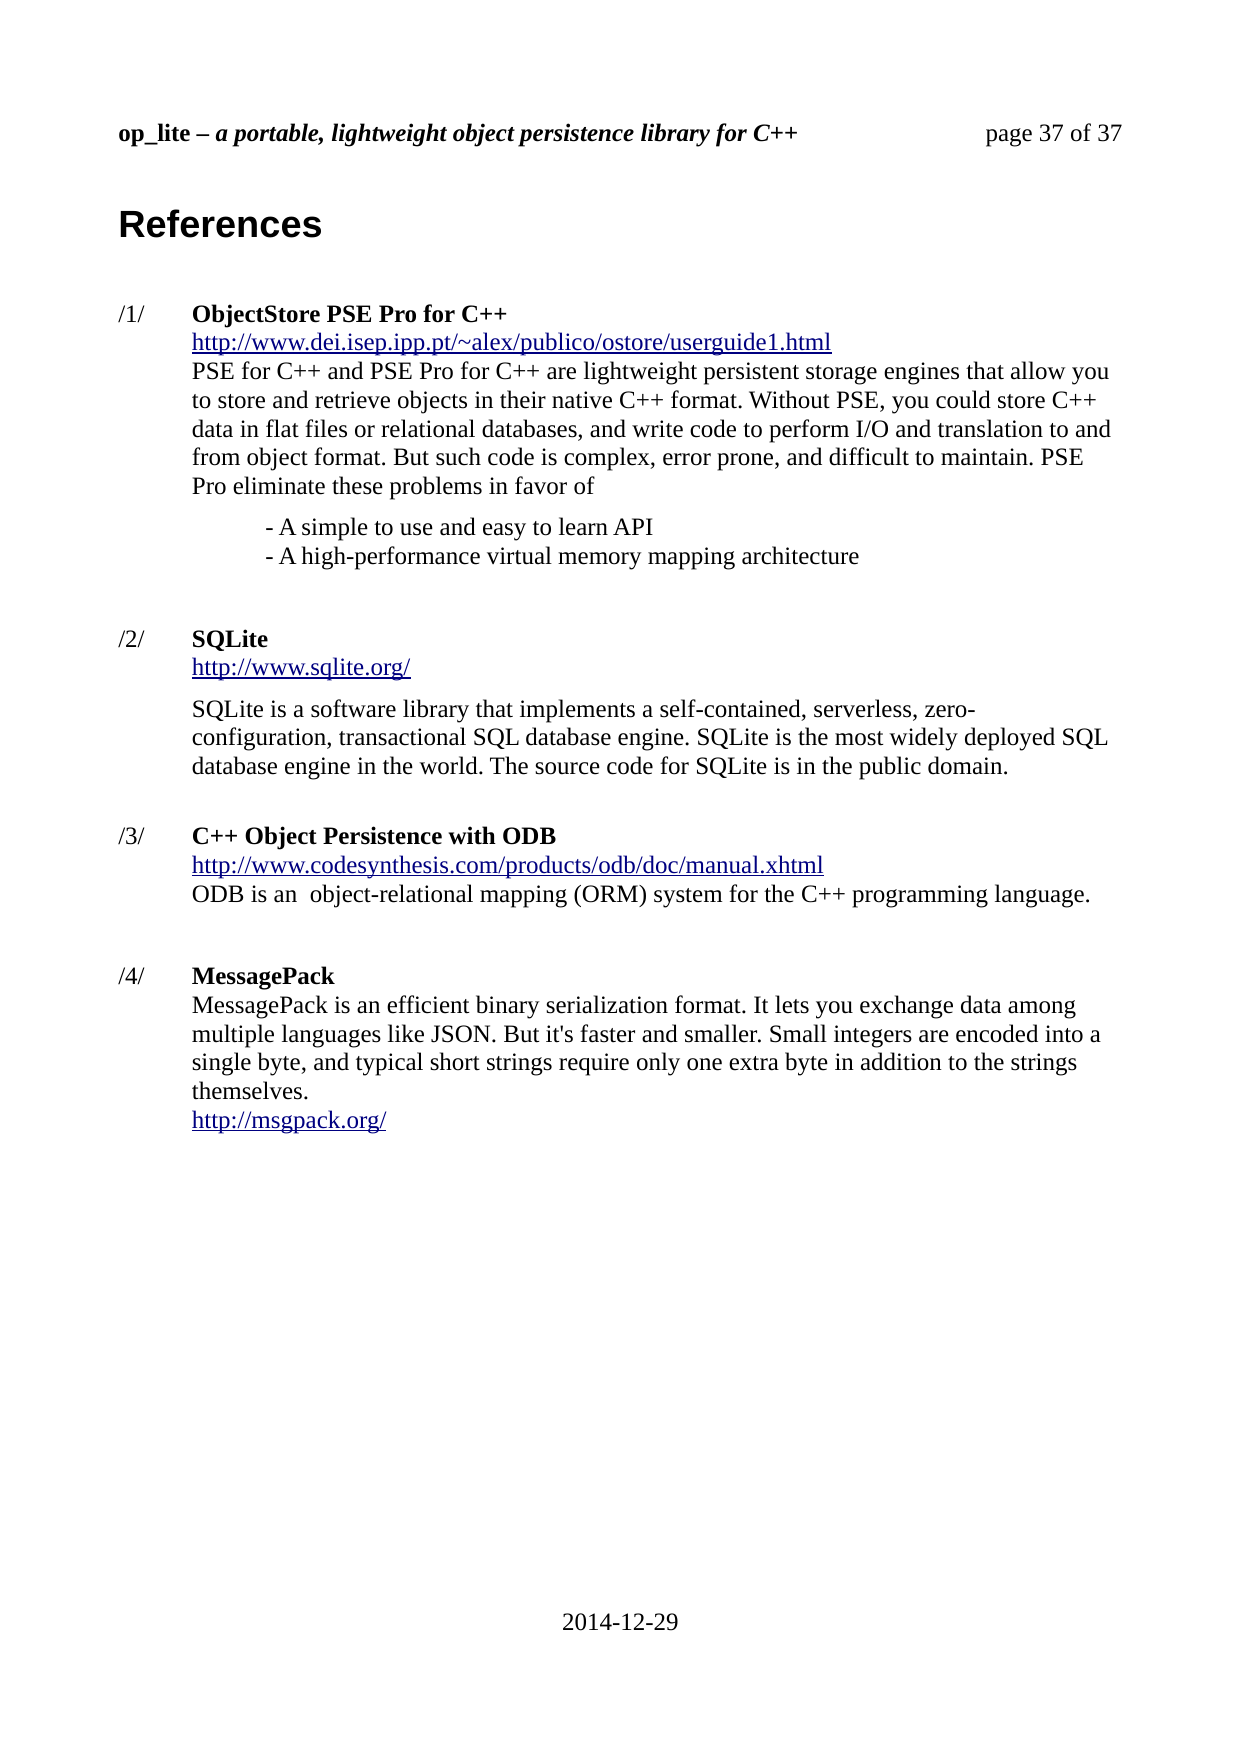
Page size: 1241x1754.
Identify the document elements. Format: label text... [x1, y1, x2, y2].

text /1/ ObjectStore PSE Pro for C++ http://www.dei.isep.ipp.pt/~alex/publico/ostore/userguide1.html PSE for C++ and PSE Pro for C++ are lightweight persistent storage engines that allow you to store and retrieve objects in their native C++ format. Without PSE, you could store C++ data in flat files or relational databases, and write code to perform I/O and translation to and from object format. But such code is complex, error prone, and difficult to maintain. PSE Pro eliminate these problems in favor of [118, 299, 1122, 500]
subtitle References [118, 201, 1122, 245]
text /3/ C++ Object Persistence with ODB http://www.codesynthesis.com/products/odb/doc/manual.xhtml ODB is an object-relational mapping (ORM) system for the C++ programming language. [118, 821, 1122, 907]
text SQLite is a software library that implements a self-contained, serverless, zero- configuration, transactional SQL database engine. SQLite is the most widely deployed SQL database engine in the world. The source code for SQLite is in the public domain. [118, 694, 1122, 809]
text - A simple to use and easy to learn API - A high-performance virtual memory mapping architecture [118, 512, 1122, 570]
text /4/ MessagePack MessagePack is an efficient binary serialization format. It lets you exchange data among multiple languages like JSON. But it's faster and smaller. Small integers are encoded into a single byte, and typical short strings require only one extra byte in addition to the strings themselves. http://msgpack.org/ [118, 961, 1122, 1162]
text /2/ SQLite http://www.sqlite.org/ [118, 624, 1122, 681]
